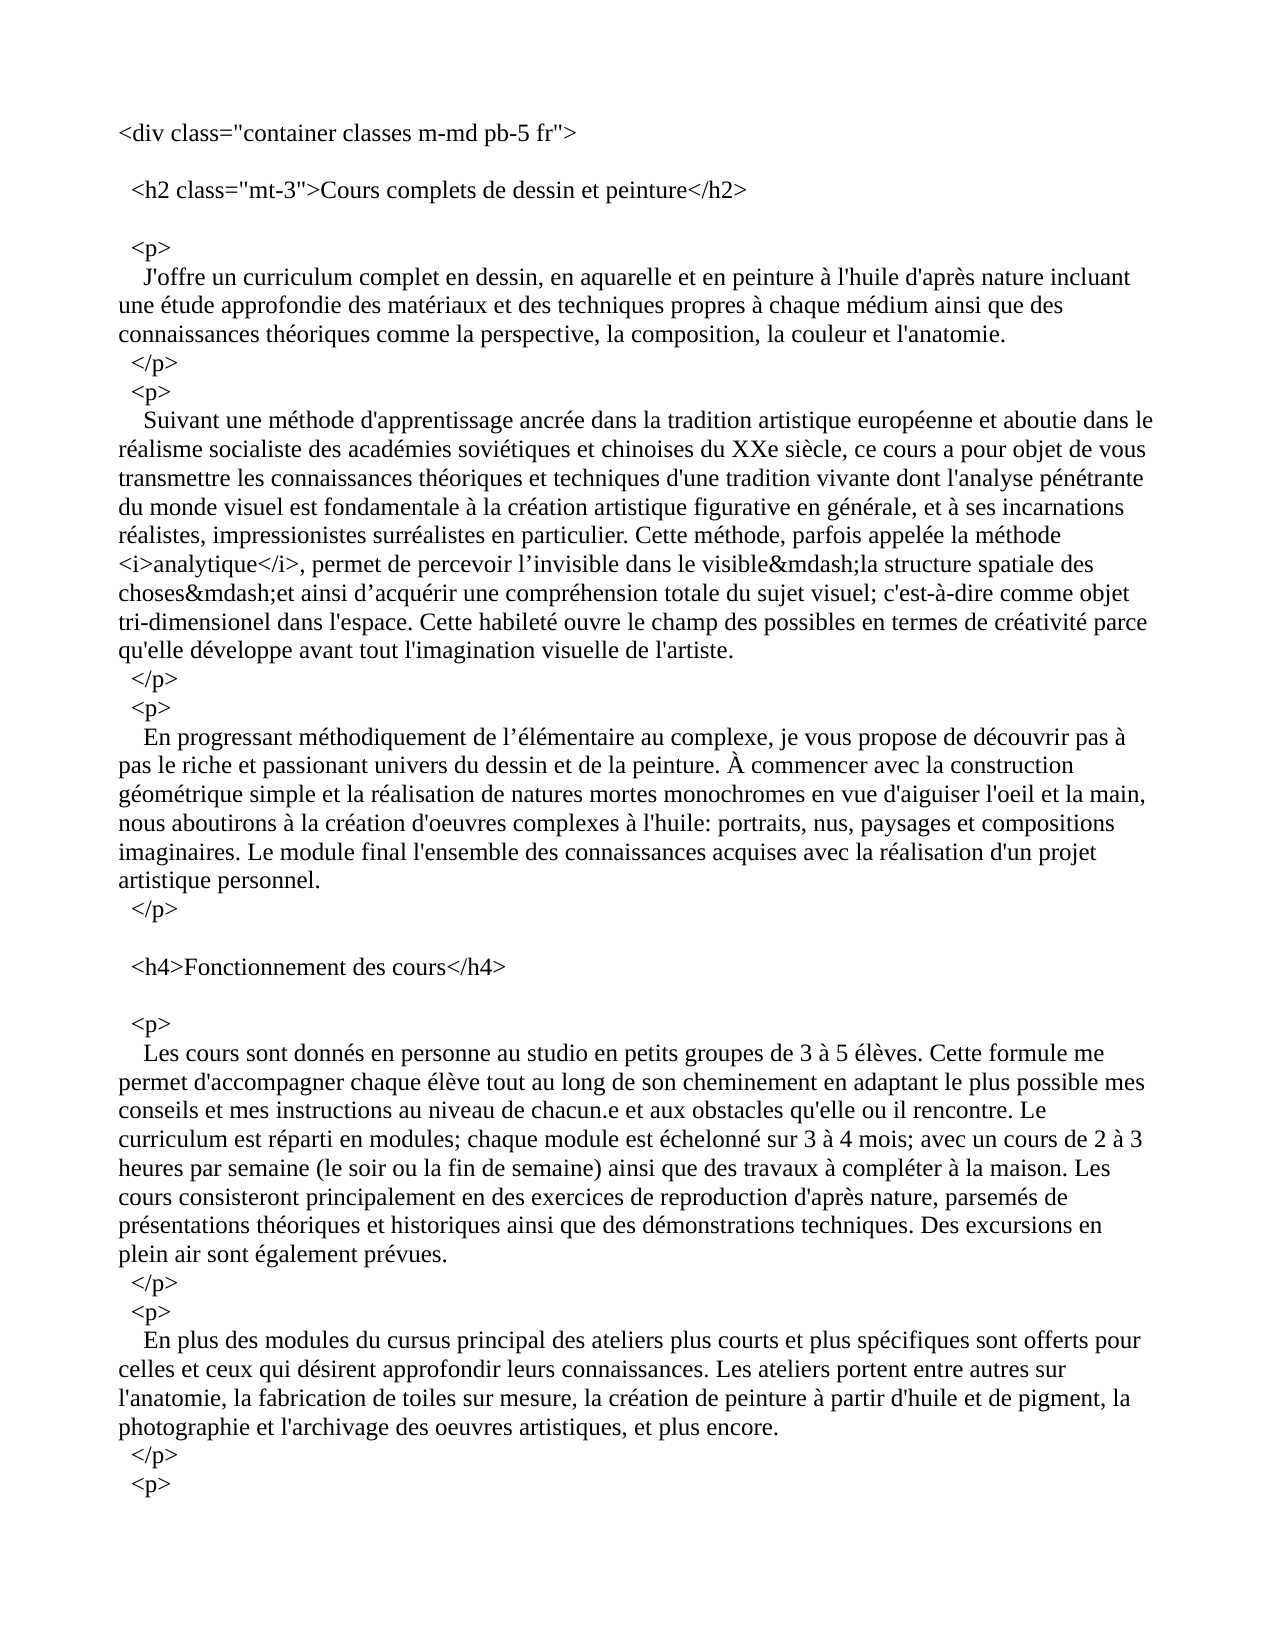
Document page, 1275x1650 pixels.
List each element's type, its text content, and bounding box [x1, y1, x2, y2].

text <p> [118, 1469, 1157, 1498]
text En progressant méthodiquement de l’élémentaire au complexe, je vous propose de découvrir pas à pas le riche et passionant univers du dessin et de la peinture. À commencer avec la construction géométrique simple et la réalisation de natures mortes monochromes en vue d'aiguiser l'oeil et la main, nous aboutirons à la création d'oeuvres complexes à l'huile: portraits, nus, paysages et compositions imaginaires. Le module final l'ensemble des connaissances acquises avec la réalisation d'un projet artistique personnel. [118, 722, 1157, 894]
text <p> [118, 693, 1157, 722]
text J'offre un curriculum complet en dessin, en aquarelle et en peinture à l'huile d'après nature incluant une étude approfondie des matériaux et des techniques propres à chaque médium ainsi que des connaissances théoriques comme la perspective, la composition, la couleur et l'anatomie. [118, 262, 1157, 348]
text Les cours sont donnés en personne au studio en petits groupes de 3 à 5 élèves. Cette formule me permet d'accompagner chaque élève tout au long de son cheminement en adaptant le plus possible mes conseils et mes instructions au niveau de chacun.e et aux obstacles qu'elle ou il rencontre. Le curriculum est réparti en modules; chaque module est échelonné sur 3 à 4 mois; avec un cours de 2 à 3 heures par semaine (le soir ou la fin de semaine) ainsi que des travaux à compléter à la maison. Les cours consisteront principalement en des exercices de reproduction d'après nature, parsemés de présentations théoriques et historiques ainsi que des démonstrations techniques. Des excursions en plein air sont également prévues. [118, 1038, 1157, 1268]
text <h2 class="mt-3">Cours complets de dessin et peinture</h2> [118, 176, 1157, 204]
text <p> [118, 1009, 1157, 1038]
text <p> [118, 1297, 1157, 1326]
text ­<div class="container classes m-md pb-5 fr"> [118, 118, 1157, 147]
text </p> [118, 348, 1157, 377]
text </p> [118, 1268, 1157, 1297]
text </p> [118, 664, 1157, 693]
text En plus des modules du cursus principal des ateliers plus courts et plus spécifiques sont offerts pour celles et ceux qui désirent approfondir leurs connaissances. Les ateliers portent entre autres sur l'anatomie, la fabrication de toiles sur mesure, la création de peinture à partir d'huile et de pigment, la photographie et l'archivage des oeuvres artistiques, et plus encore. [118, 1326, 1157, 1441]
text Suivant une méthode d'apprentissage ancrée dans la tradition artistique européenne et aboutie dans le réalisme socialiste des académies soviétiques et chinoises du XXe siècle, ce cours a pour objet de vous transmettre les connaissances théoriques et techniques d'une tradition vivante dont l'analyse pénétrante du monde visuel est fondamentale à la création artistique figurative en générale, et à ses incarnations réalistes, impressionistes surréalistes en particulier. Cette méthode, parfois appelée la méthode <i>analytique</i>, permet de percevoir l’invisible dans le visible&mdash;la structure spatiale des choses&mdash;et ainsi d’acquérir une compréhension totale du sujet visuel; c'est-à-dire comme objet tri-dimensionel dans l'espace. Cette habileté ouvre le champ des possibles en termes de créativité parce qu'elle développe avant tout l'imagination visuelle de l'artiste. [118, 406, 1157, 664]
text <p> [118, 233, 1157, 262]
text </p> [118, 1441, 1157, 1469]
text <p> [118, 377, 1157, 406]
text <h4>Fonctionnement des cours</h4> [118, 952, 1157, 981]
text </p> [118, 894, 1157, 923]
